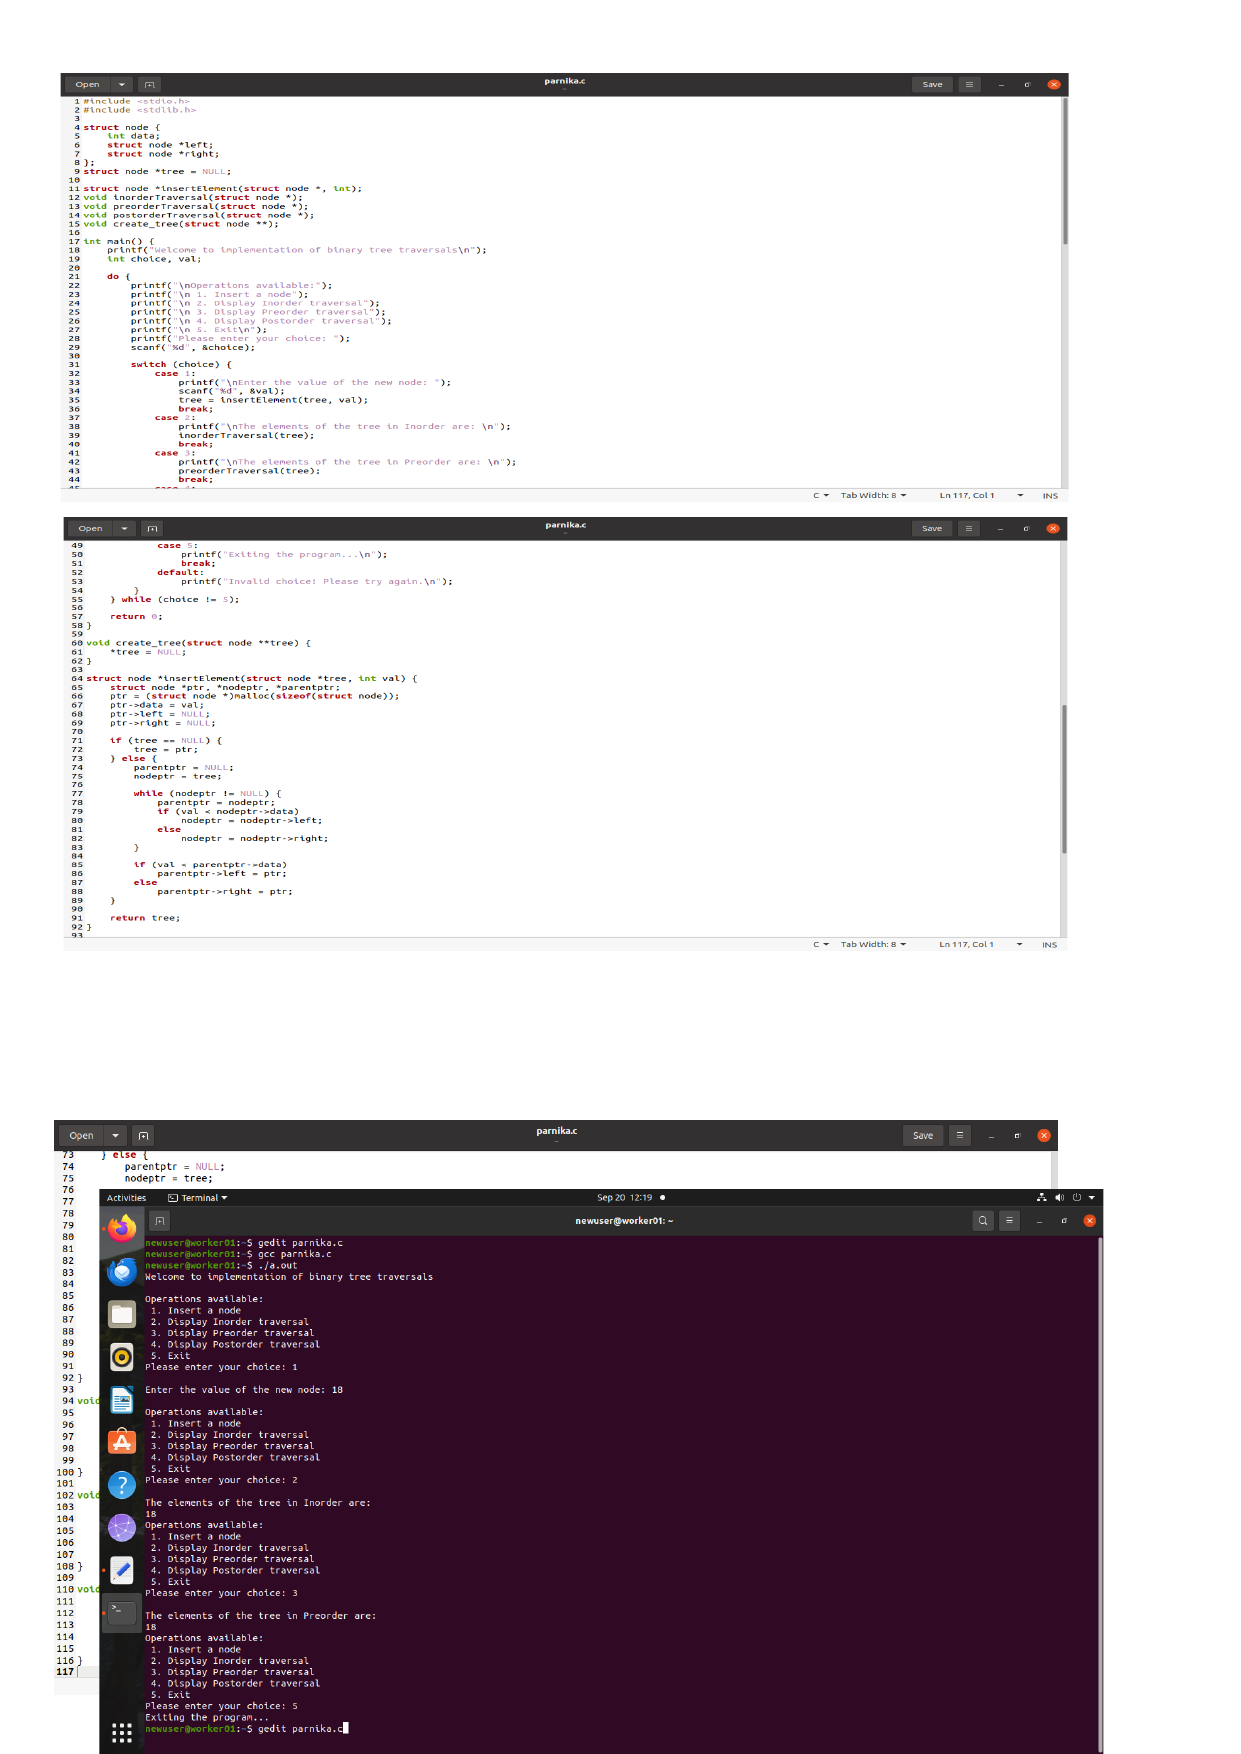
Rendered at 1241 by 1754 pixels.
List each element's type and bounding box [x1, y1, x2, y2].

picture [54, 1120, 1104, 1754]
picture [60, 73, 1069, 502]
picture [63, 517, 1068, 951]
